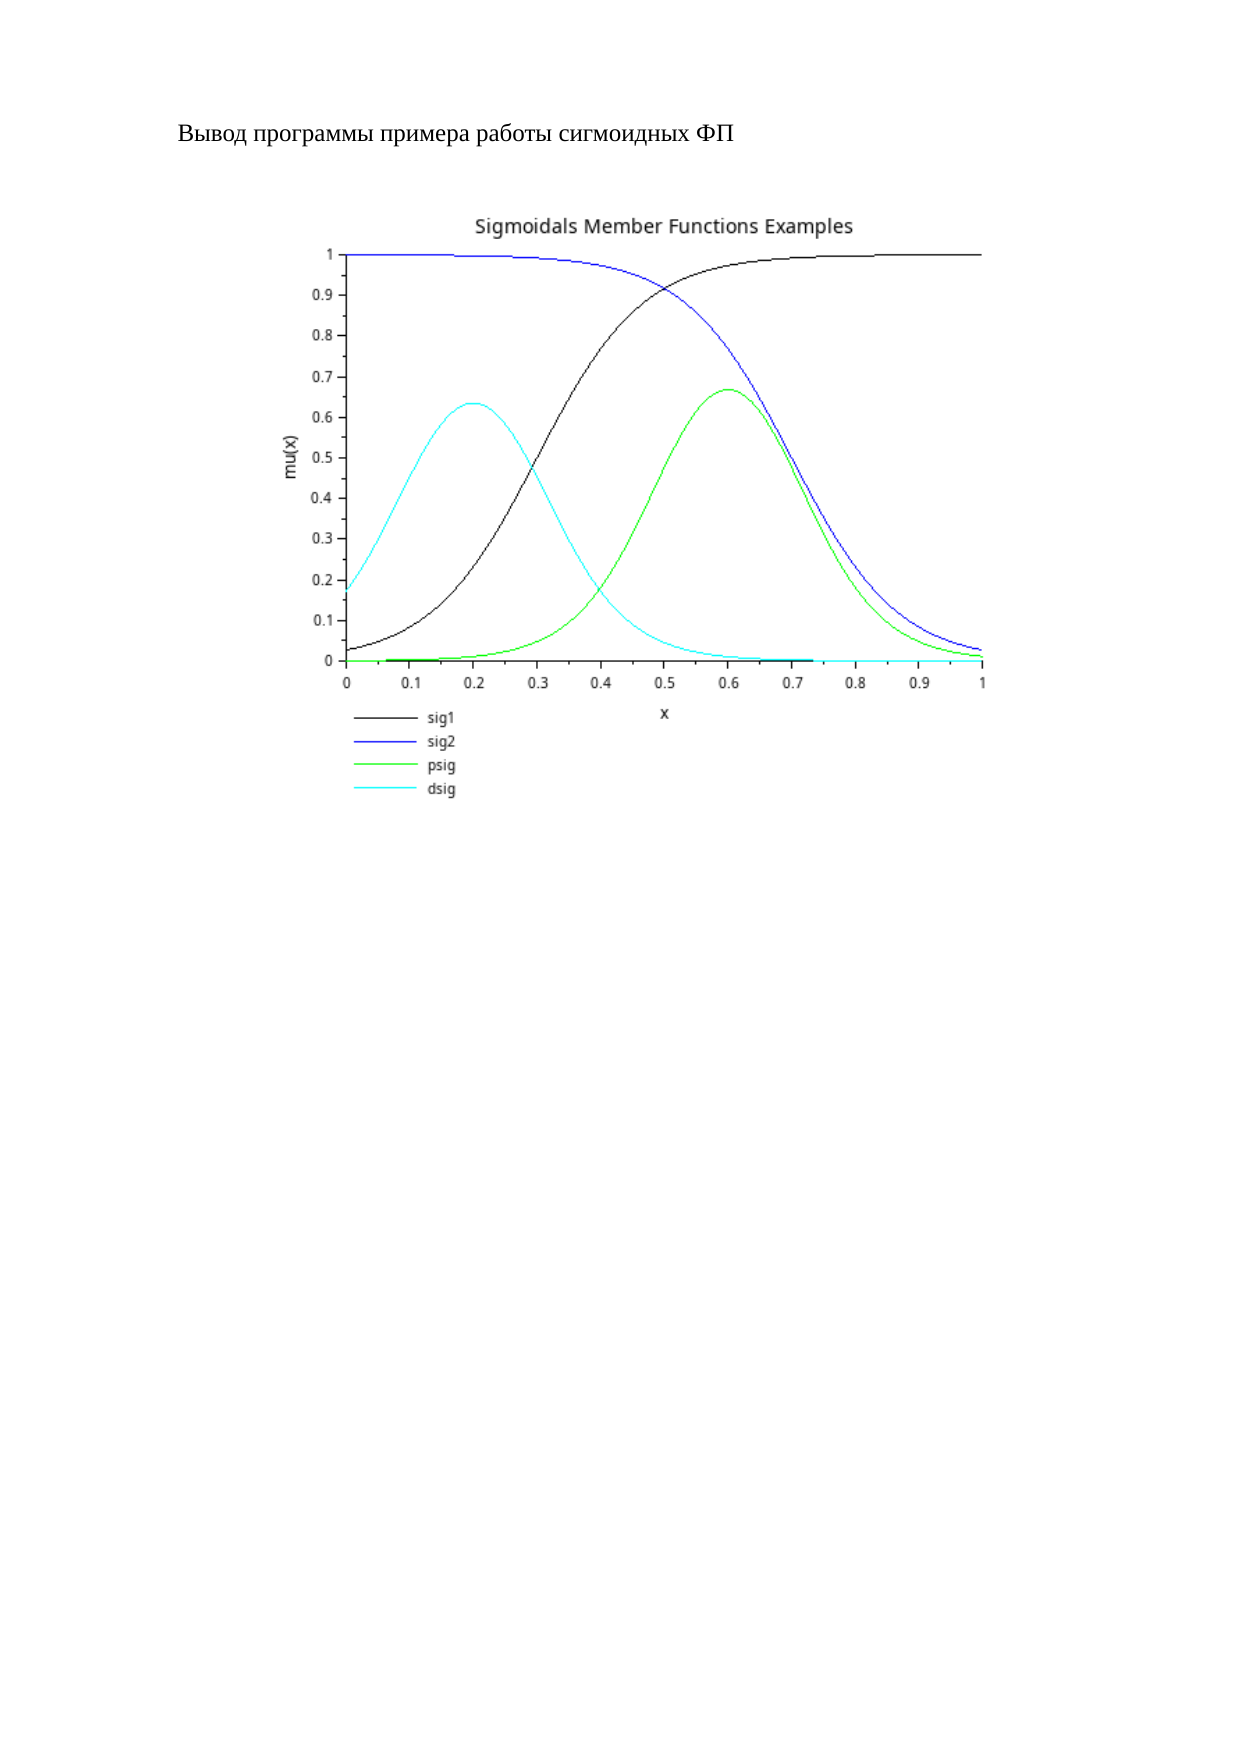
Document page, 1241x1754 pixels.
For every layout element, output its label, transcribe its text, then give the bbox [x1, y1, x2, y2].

picture [240, 175, 1088, 815]
text Вывод программы примера работы сигмоидных ФП [177, 118, 1152, 147]
